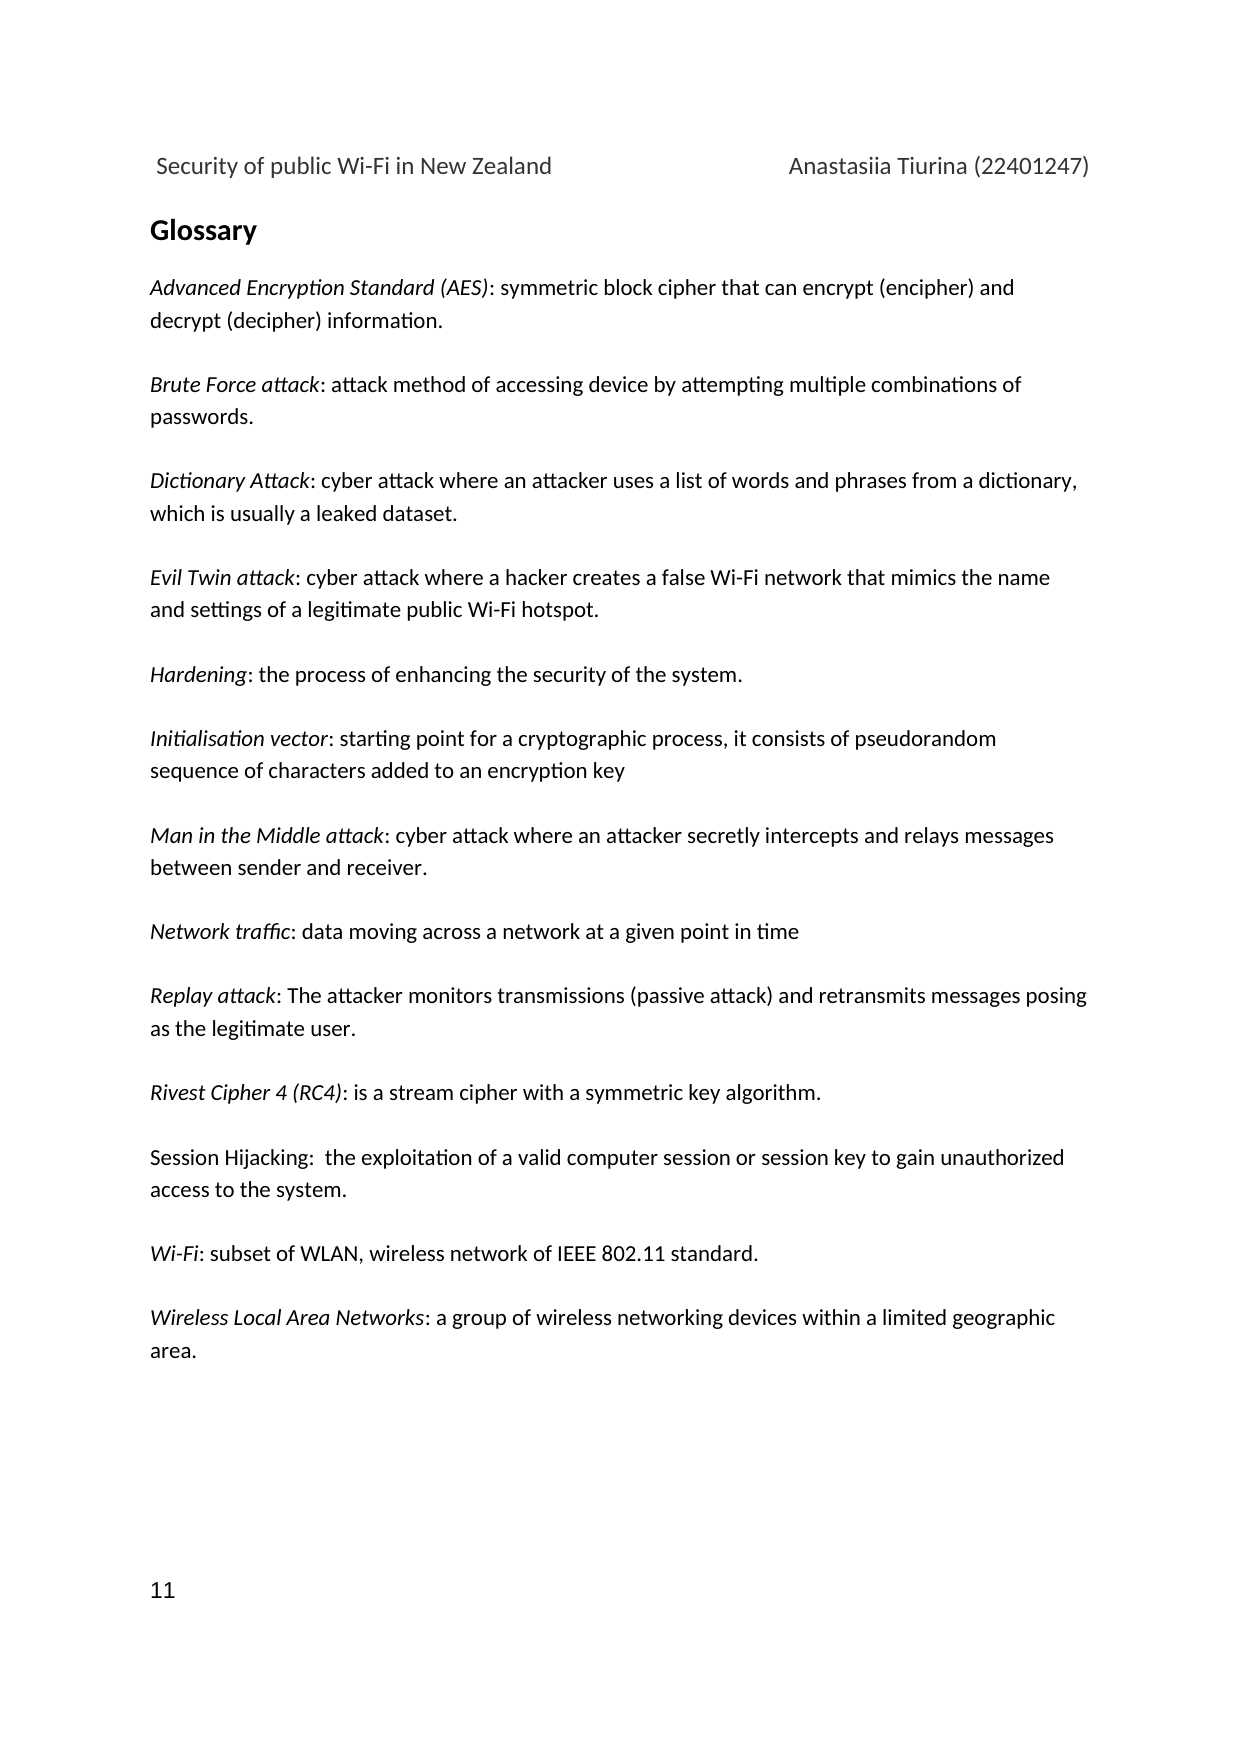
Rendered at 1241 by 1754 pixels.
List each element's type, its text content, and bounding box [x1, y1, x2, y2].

subtitle Glossary [150, 211, 1091, 247]
text Evil Twin attack: cyber attack where a hacker creates a false Wi-Fi network that mimics the name and settings of a legitimate public Wi-Fi hotspot. [150, 563, 1091, 623]
text Brute Force attack: attack method of accessing device by attempting multiple combinations of passwords. [150, 370, 1091, 430]
text Rivest Cipher 4 (RC4): is a stream cipher with a symmetric key algorithm. [150, 1078, 1091, 1106]
text Dictionary Attack: cyber attack where an attacker uses a list of words and phrases from a dictionary, which is usually a leaked dataset. [150, 467, 1091, 527]
text Advanced Encryption Standard (AES): symmetric block cipher that can encrypt (encipher) and decrypt (decipher) information. [150, 273, 1091, 334]
text Wi-Fi: subset of WLAN, wireless network of IEEE 802.11 standard. [150, 1239, 1091, 1267]
text Man in the Middle attack: cyber attack where an attacker secretly intercepts and relays messages between sender and receiver. [150, 821, 1091, 881]
text Network traffic: data moving across a network at a given point in time [150, 917, 1091, 945]
text Session Hijacking: the exploitation of a valid computer session or session key to gain unauthorized access to the system. [150, 1143, 1091, 1203]
text Initialisation vector: starting point for a cryptographic process, it consists of pseudorandom sequence of characters added to an encryption key [150, 724, 1091, 784]
text Wireless Local Area Networks: a group of wireless networking devices within a limited geographic area. [150, 1303, 1091, 1364]
text Hardening: the process of enhancing the security of the system. [150, 660, 1091, 688]
text Replay attack: The attacker monitors transmissions (passive attack) and retransmits messages posing as the legitimate user. [150, 982, 1091, 1042]
